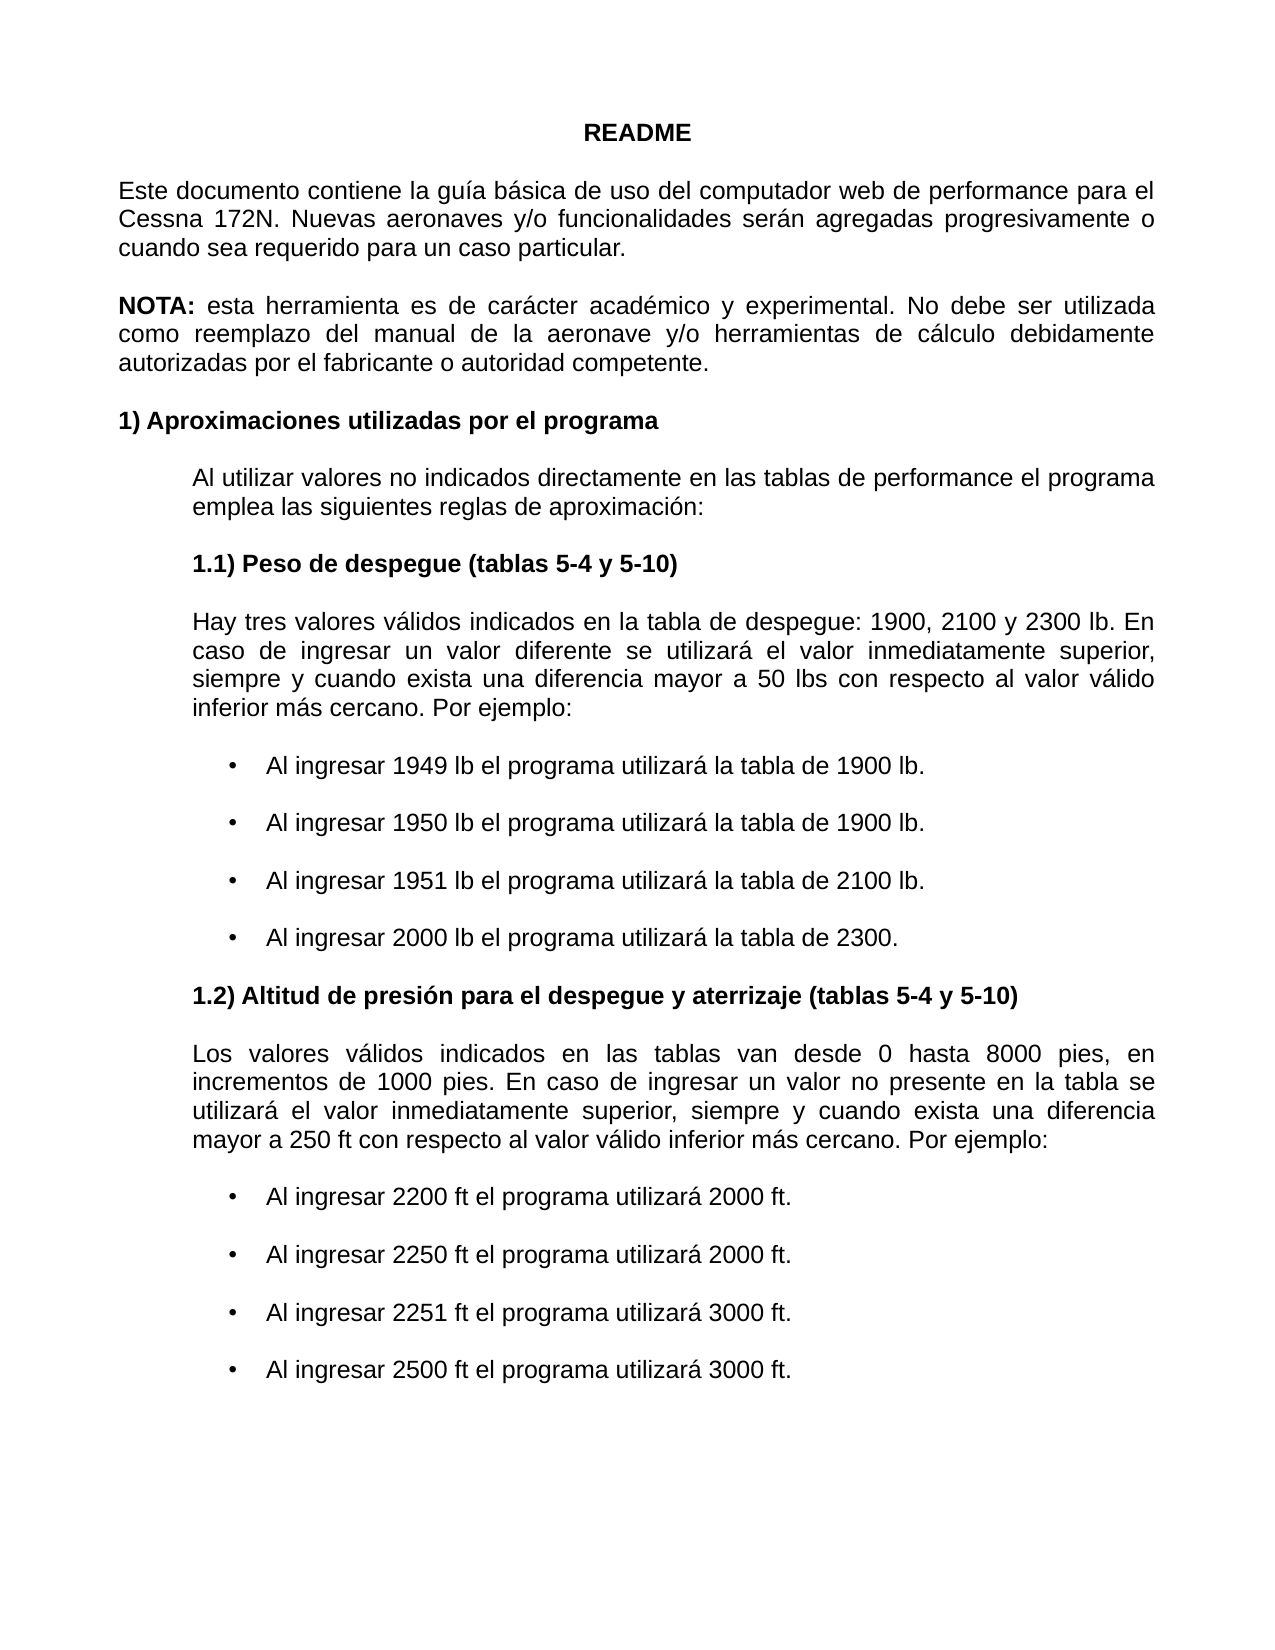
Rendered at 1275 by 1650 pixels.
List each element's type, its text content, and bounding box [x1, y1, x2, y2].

list Al ingresar 2250 ft el programa utilizará 2000 ft. [228, 1240, 1157, 1269]
text NOTA: esta herramienta es de carácter académico y experimental. No debe ser utilizada como reemplazo del manual de la aeronave y/o herramientas de cálculo debidamente autorizadas por el fabricante o autoridad competente. [118, 291, 1157, 377]
list Al ingresar 2251 ft el programa utilizará 3000 ft. [228, 1297, 1157, 1326]
text 1.1) Peso de despegue (tablas 5-4 y 5-10) [192, 549, 1157, 578]
text Los valores válidos indicados en las tablas van desde 0 hasta 8000 pies, en incrementos de 1000 pies. En caso de ingresar un valor no presente en la tabla se utilizará el valor inmediatamente superior, siempre y cuando exista una diferencia mayor a 250 ft con respecto al valor válido inferior más cercano. Por ejemplo: [192, 1038, 1157, 1153]
text 1) Aproximaciones utilizadas por el programa [118, 406, 1157, 434]
text 1.2) Altitud de presión para el despegue y aterrizaje (tablas 5-4 y 5-10) [192, 981, 1157, 1010]
list Al ingresar 2000 lb el programa utilizará la tabla de 2300. [228, 923, 1157, 952]
text Hay tres valores válidos indicados en la tabla de despegue: 1900, 2100 y 2300 lb. En caso de ingresar un valor diferente se utilizará el valor inmediatamente superior, siempre y cuando exista una diferencia mayor a 50 lbs con respecto al valor válido inferior más cercano. Por ejemplo: [192, 607, 1157, 722]
list Al ingresar 1951 lb el programa utilizará la tabla de 2100 lb. [228, 866, 1157, 895]
text Al utilizar valores no indicados directamente en las tablas de performance el programa emplea las siguientes reglas de aproximación: [192, 463, 1157, 521]
list Al ingresar 1950 lb el programa utilizará la tabla de 1900 lb. [228, 808, 1157, 837]
text Este documento contiene la guía básica de uso del computador web de performance para el Cessna 172N. Nuevas aeronaves y/o funcionalidades serán agregadas progresivamente o cuando sea requerido para un caso particular. [118, 176, 1157, 262]
list Al ingresar 2200 ft el programa utilizará 2000 ft. [228, 1182, 1157, 1211]
list Al ingresar 2500 ft el programa utilizará 3000 ft. [228, 1355, 1157, 1384]
list Al ingresar 1949 lb el programa utilizará la tabla de 1900 lb. [228, 751, 1157, 779]
text README [118, 118, 1157, 147]
